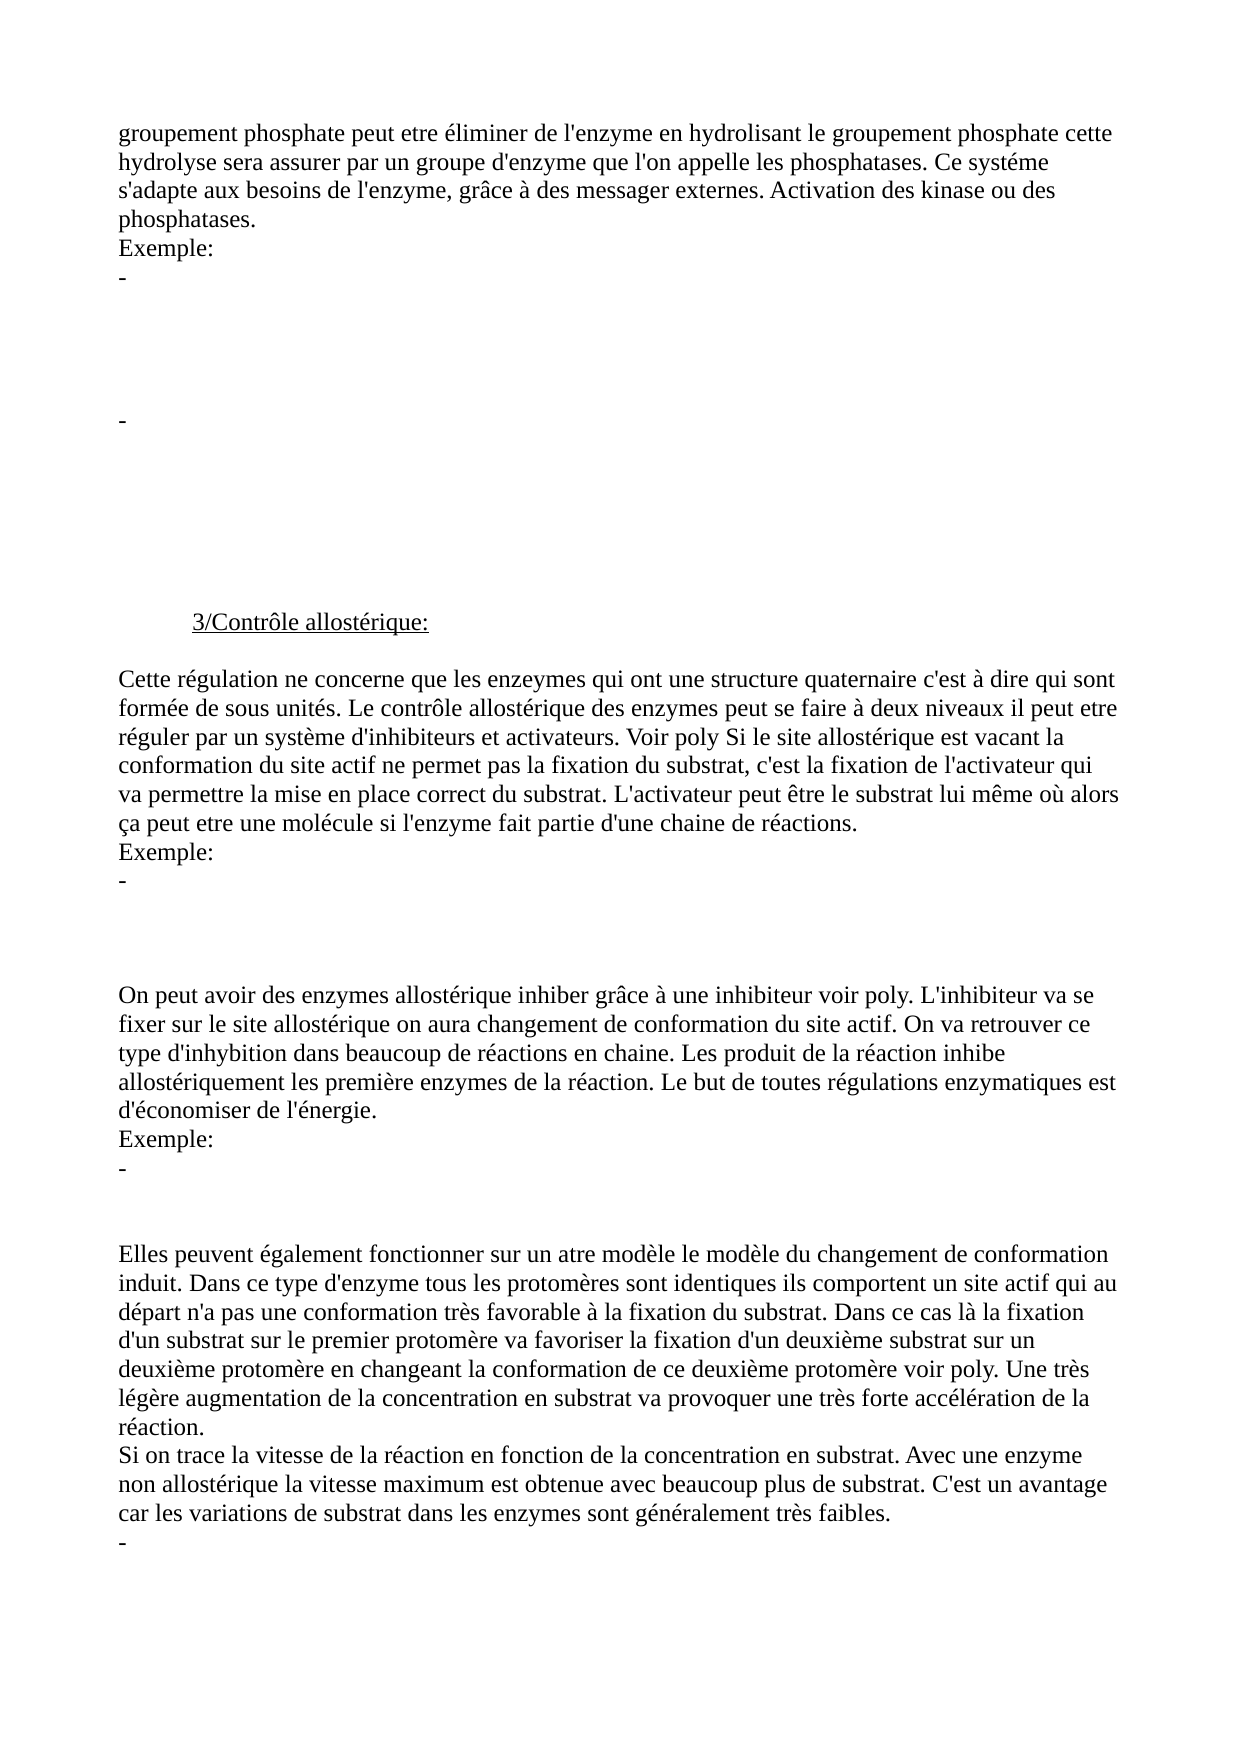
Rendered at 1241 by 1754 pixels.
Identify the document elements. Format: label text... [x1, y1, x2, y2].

text - [118, 406, 1122, 434]
text Elles peuvent également fonctionner sur un atre modèle le modèle du changement de conformation induit. Dans ce type d'enzyme tous les protomères sont identiques ils comportent un site actif qui au départ n'a pas une conformation très favorable à la fixation du substrat. Dans ce cas là la fixation d'un substrat sur le premier protomère va favoriser la fixation d'un deuxième substrat sur un deuxième protomère en changeant la conformation de ce deuxième protomère voir poly. Une très légère augmentation de la concentration en substrat va provoquer une très forte accélération de la réaction. [118, 1239, 1122, 1441]
text Cette régulation ne concerne que les enzeymes qui ont une structure quaternaire c'est à dire qui sont formée de sous unités. Le contrôle allostérique des enzymes peut se faire à deux niveaux il peut etre réguler par un système d'inhibiteurs et activateurs. Voir poly Si le site allostérique est vacant la conformation du site actif ne permet pas la fixation du substrat, c'est la fixation de l'activateur qui va permettre la mise en place correct du substrat. L'activateur peut être le substrat lui même où alors ça peut etre une molécule si l'enzyme fait partie d'une chaine de réactions. [118, 664, 1122, 837]
text 3/Contrôle allostérique: [118, 607, 1122, 636]
text On peut avoir des enzymes allostérique inhiber grâce à une inhibiteur voir poly. L'inhibiteur va se fixer sur le site allostérique on aura changement de conformation du site actif. On va retrouver ce type d'inhybition dans beaucoup de réactions en chaine. Les produit de la réaction inhibe allostériquement les première enzymes de la réaction. Le but de toutes régulations enzymatiques est d'économiser de l'énergie. [118, 981, 1122, 1124]
text Exemple: [118, 1124, 1122, 1153]
text Si on trace la vitesse de la réaction en fonction de la concentration en substrat. Avec une enzyme non allostérique la vitesse maximum est obtenue avec beaucoup plus de substrat. C'est un avantage car les variations de substrat dans les enzymes sont généralement très faibles. [118, 1441, 1122, 1527]
text - [118, 866, 1122, 894]
text Exemple: [118, 233, 1122, 262]
text - [118, 1527, 1122, 1556]
text - [118, 1153, 1122, 1182]
text groupement phosphate peut etre éliminer de l'enzyme en hydrolisant le groupement phosphate cette hydrolyse sera assurer par un groupe d'enzyme que l'on appelle les phosphatases. Ce systéme s'adapte aux besoins de l'enzyme, grâce à des messager externes. Activation des kinase ou des phosphatases. [118, 118, 1122, 233]
text - [118, 262, 1122, 291]
text Exemple: [118, 837, 1122, 866]
